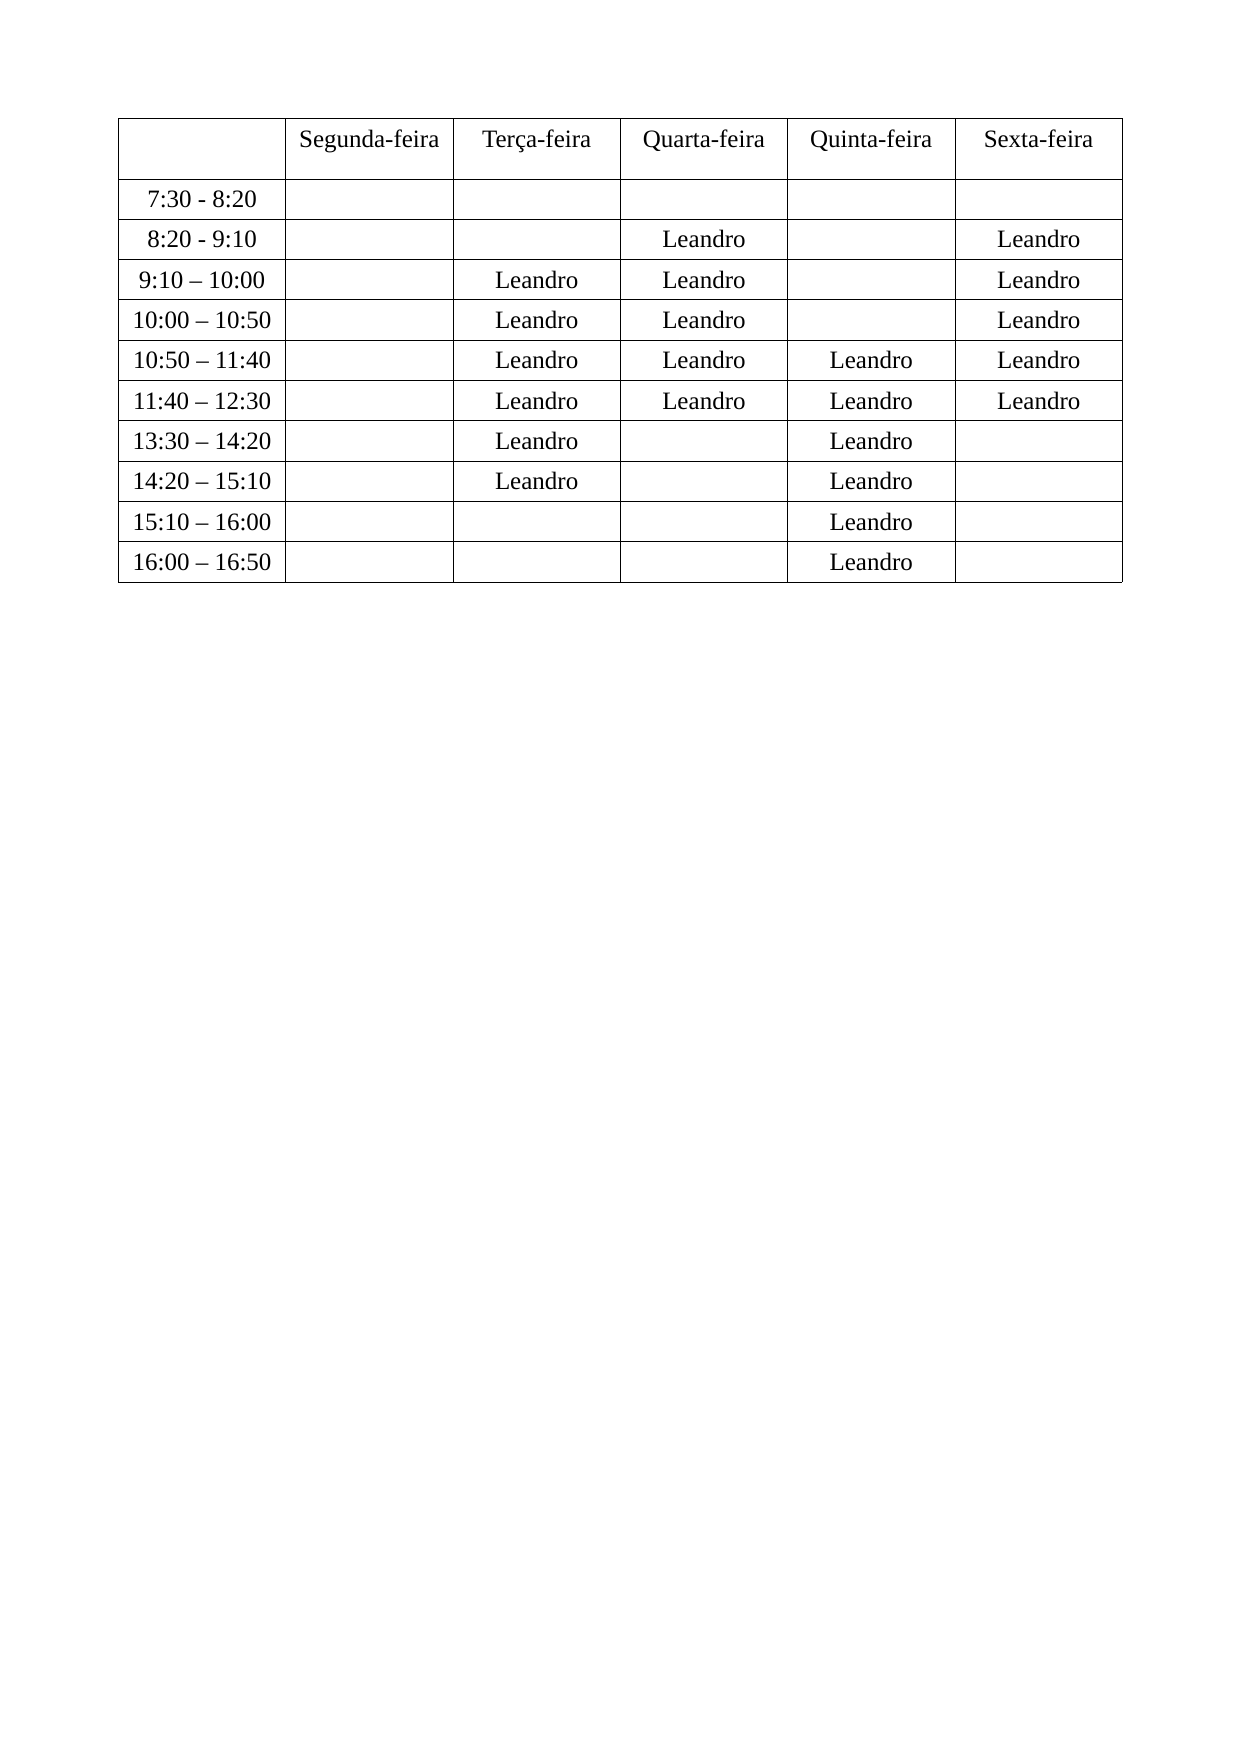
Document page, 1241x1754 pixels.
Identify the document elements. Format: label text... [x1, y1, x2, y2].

table_cell Leandro [454, 341, 620, 380]
table_cell [454, 542, 620, 582]
table_cell Leandro [956, 300, 1122, 340]
table_cell [788, 260, 955, 299]
table_header Quarta-feira [621, 119, 787, 178]
table_cell Leandro [788, 381, 955, 420]
table_cell [286, 180, 453, 219]
table_cell [956, 542, 1122, 582]
table_cell 7:30 - 8:20 [119, 180, 285, 219]
table_cell 9:10 – 10:00 [119, 260, 285, 299]
table_cell [956, 180, 1122, 219]
table_cell [286, 341, 453, 380]
table_cell Leandro [788, 502, 955, 541]
table_cell Leandro [454, 421, 620, 461]
table_cell [956, 421, 1122, 461]
table_cell [621, 542, 787, 582]
table_cell [621, 502, 787, 541]
table_cell Leandro [788, 462, 955, 501]
table_cell Leandro [621, 220, 787, 259]
table_header [119, 119, 285, 178]
table_cell [788, 300, 955, 340]
table_cell [956, 502, 1122, 541]
table_cell Leandro [956, 341, 1122, 380]
table_cell Leandro [956, 381, 1122, 420]
table_cell [454, 220, 620, 259]
table_cell 13:30 – 14:20 [119, 421, 285, 461]
table_cell [956, 462, 1122, 501]
table_cell Leandro [788, 542, 955, 582]
table_cell Leandro [454, 381, 620, 420]
table_cell Leandro [788, 341, 955, 380]
table_cell Leandro [788, 421, 955, 461]
table_cell Leandro [454, 300, 620, 340]
table_cell Leandro [621, 341, 787, 380]
table_cell [621, 180, 787, 219]
table_cell 14:20 – 15:10 [119, 462, 285, 501]
table_cell [286, 502, 453, 541]
table_cell 15:10 – 16:00 [119, 502, 285, 541]
table_cell Leandro [956, 220, 1122, 259]
table_cell Leandro [621, 260, 787, 299]
table_cell Leandro [454, 462, 620, 501]
table_cell 10:50 – 11:40 [119, 341, 285, 380]
table_cell 16:00 – 16:50 [119, 542, 285, 582]
table_cell [286, 260, 453, 299]
table_cell [286, 300, 453, 340]
table_header Quinta-feira [788, 119, 955, 178]
table_cell Leandro [621, 381, 787, 420]
table_cell [286, 421, 453, 461]
table_header Terça-feira [454, 119, 620, 178]
table_cell [621, 462, 787, 501]
table_cell [454, 502, 620, 541]
table_cell Leandro [956, 260, 1122, 299]
table_header Segunda-feira [286, 119, 453, 178]
table_cell [454, 180, 620, 219]
table_cell [286, 542, 453, 582]
table_cell [286, 462, 453, 501]
table_cell [286, 220, 453, 259]
table_cell 10:00 – 10:50 [119, 300, 285, 340]
table_cell [621, 421, 787, 461]
table_cell [788, 180, 955, 219]
table_cell [286, 381, 453, 420]
table_cell Leandro [621, 300, 787, 340]
table_cell [788, 220, 955, 259]
table_cell 11:40 – 12:30 [119, 381, 285, 420]
table_cell Leandro [454, 260, 620, 299]
table_cell 8:20 - 9:10 [119, 220, 285, 259]
table_header Sexta-feira [956, 119, 1122, 178]
